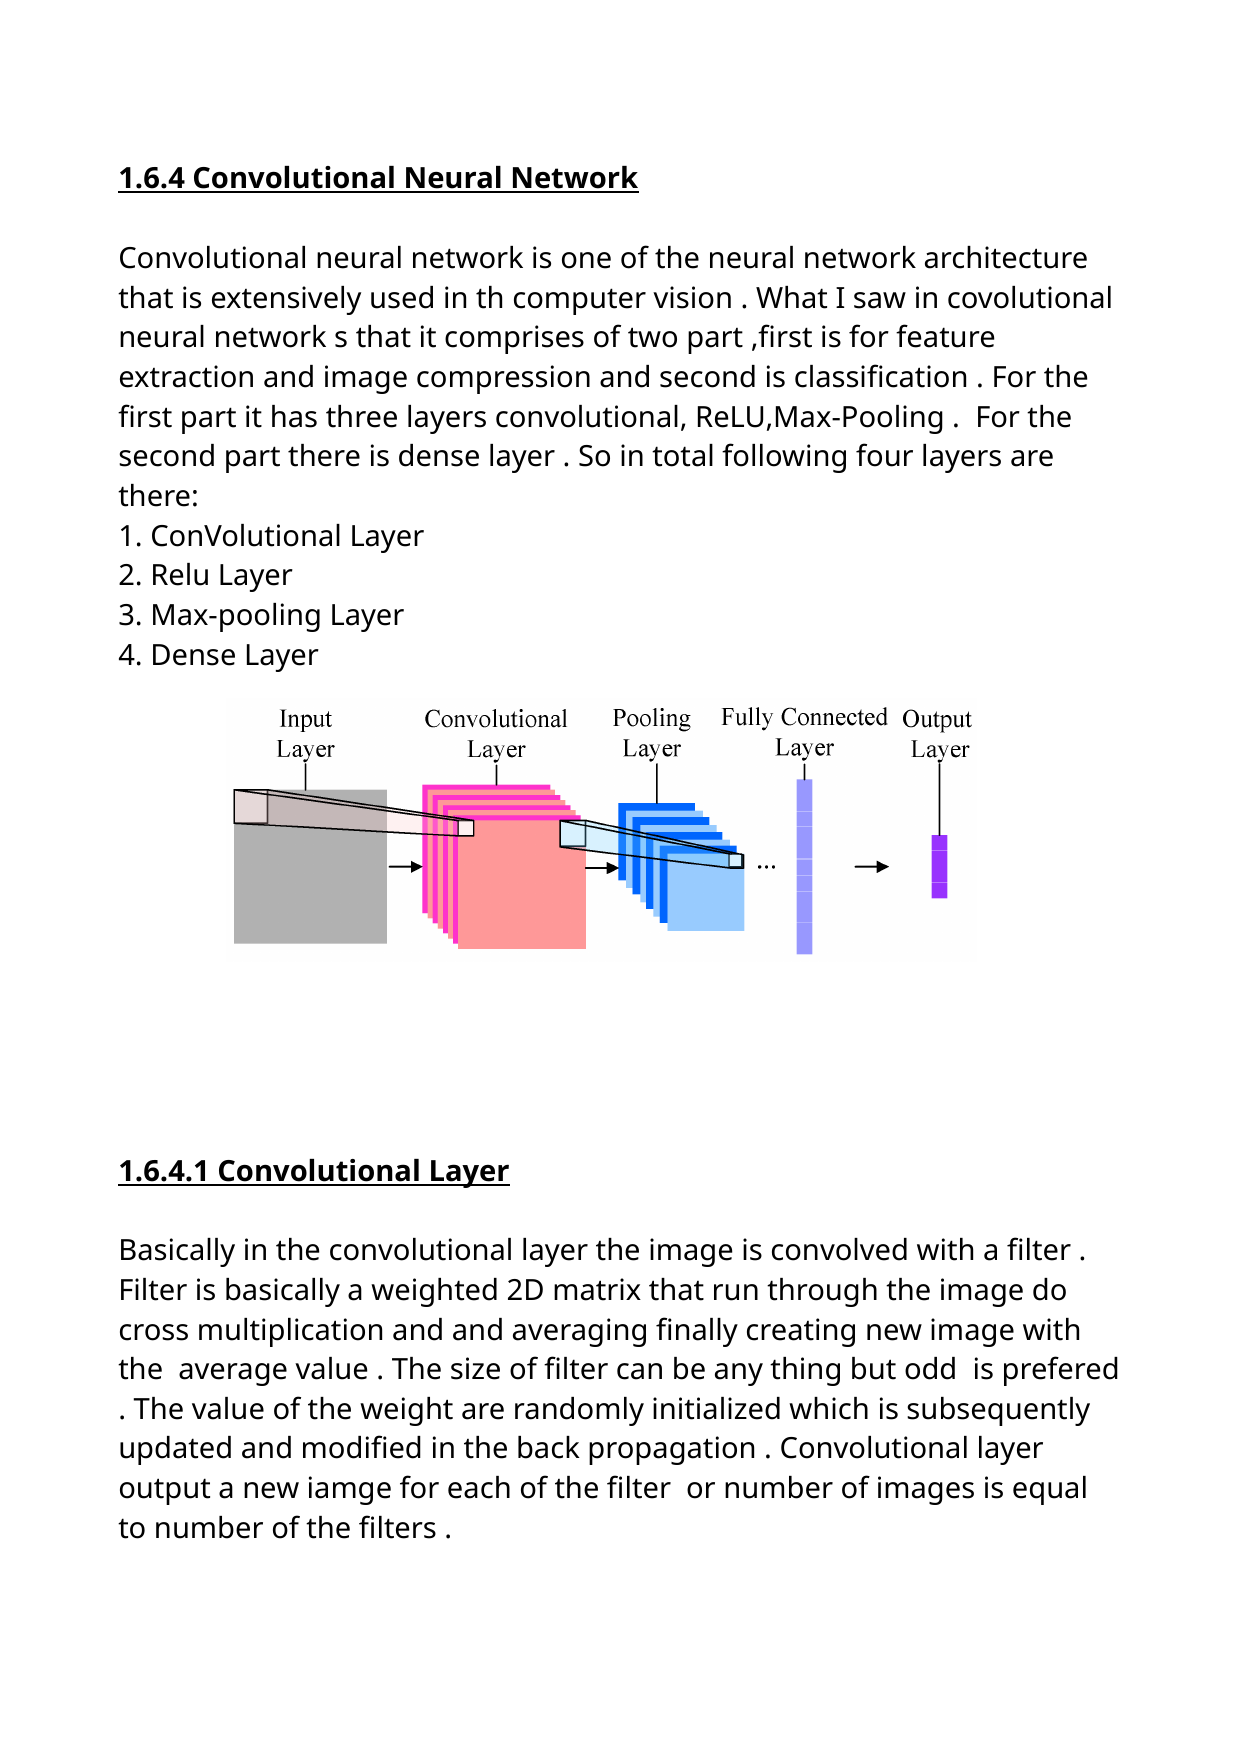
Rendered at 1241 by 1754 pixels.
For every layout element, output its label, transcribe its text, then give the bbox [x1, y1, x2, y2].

text 3. Max-pooling Layer [118, 594, 1122, 634]
text Basically in the convolutional layer the image is convolved with a filter . Filter is basically a weighted 2D matrix that run through the image do cross multiplication and and averaging finally creating new image with the average value . The size of filter can be any thing but odd is prefered . The value of the weight are randomly initialized which is subsequently updated and modified in the back propagation . Convolutional layer output a new iamge for each of the filter or number of images is equal to number of the filters . [118, 1229, 1122, 1547]
picture [225, 698, 978, 962]
text 1.6.4 Convolutional Neural Network [118, 158, 1122, 197]
text 1. ConVolutional Layer [118, 515, 1122, 555]
text Convolutional neural network is one of the neural network architecture that is extensively used in th computer vision . What I saw in covolutional neural network s that it comprises of two part ,first is for feature extraction and image compression and second is classification . For the first part it has three layers convolutional, ReLU,Max-Pooling . For the second part there is dense layer . So in total following four layers are there: [118, 237, 1122, 515]
text 2. Relu Layer [118, 555, 1122, 594]
text 1.6.4.1 Convolutional Layer [118, 1150, 1122, 1190]
text 4. Dense Layer [118, 634, 1122, 674]
